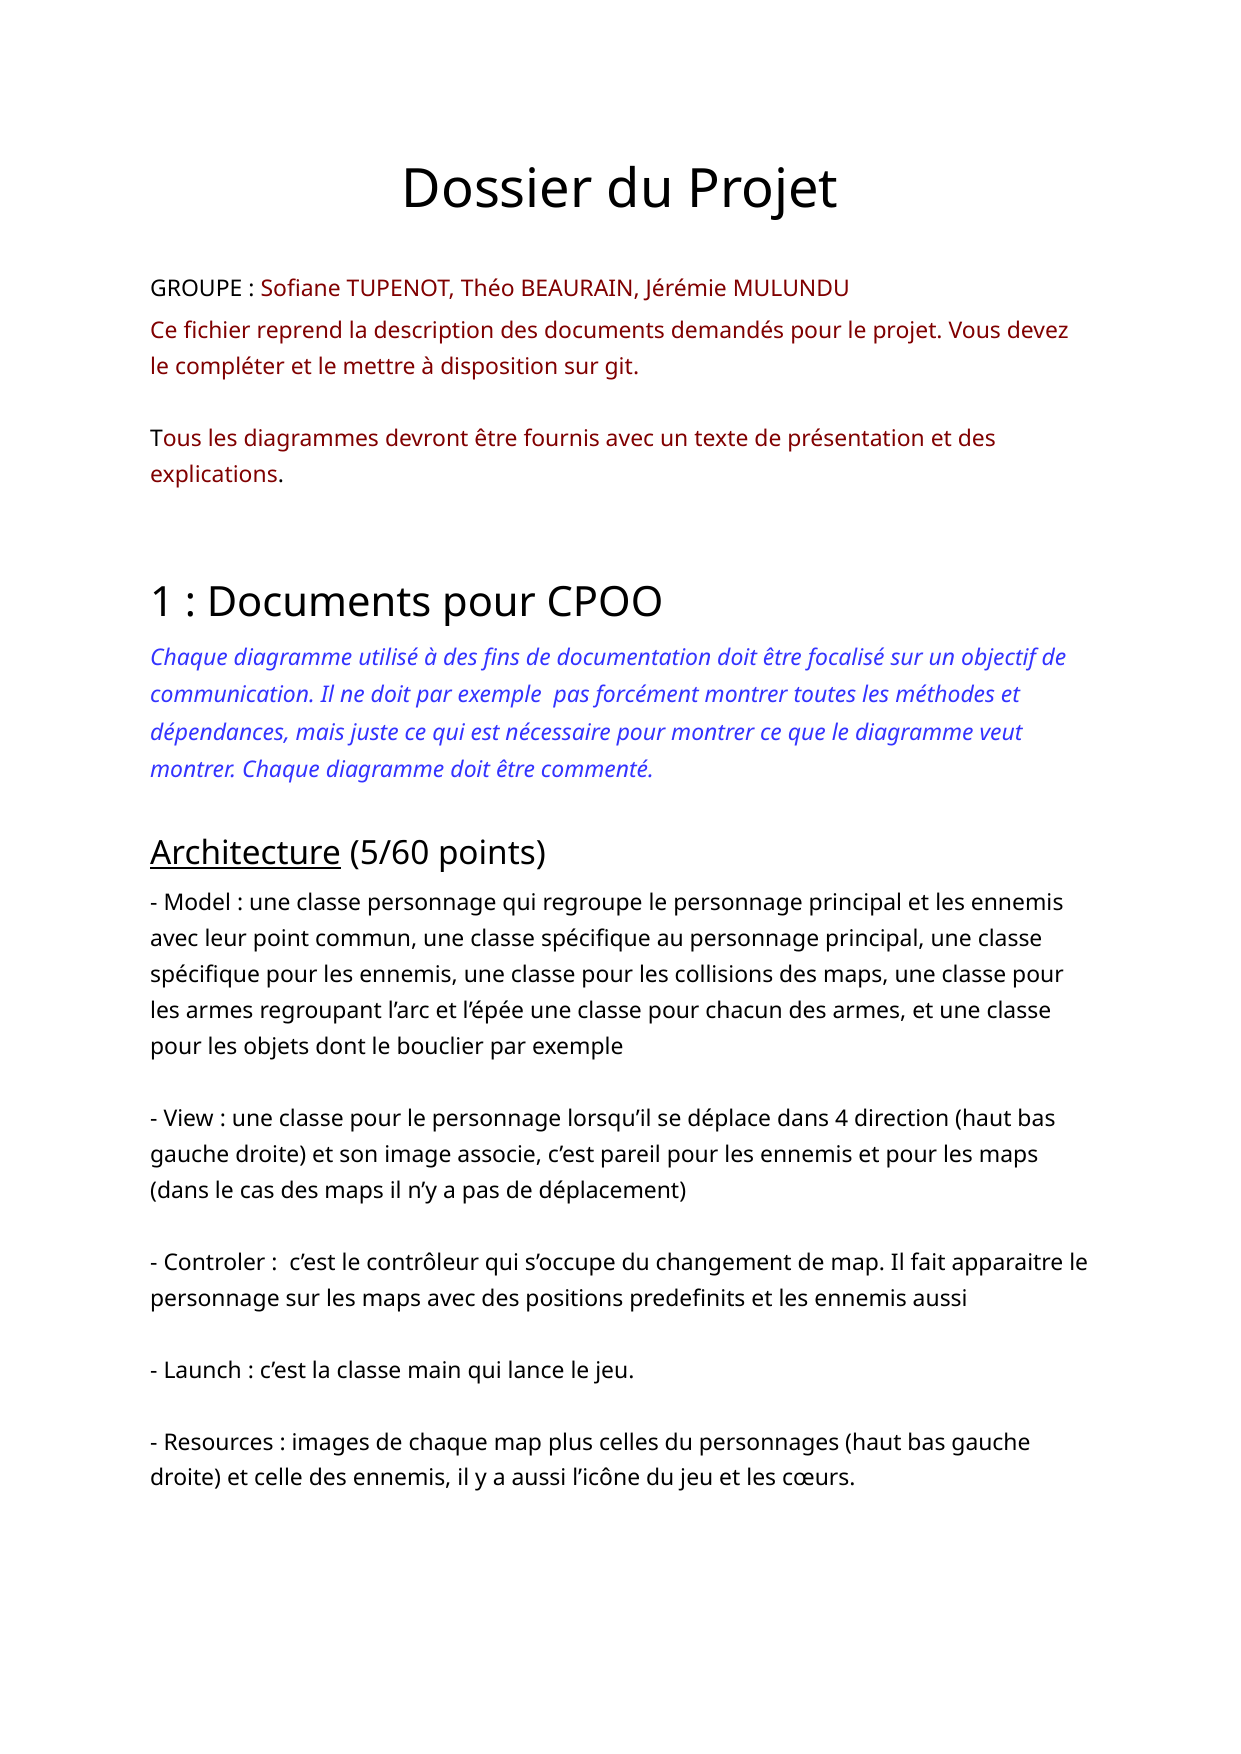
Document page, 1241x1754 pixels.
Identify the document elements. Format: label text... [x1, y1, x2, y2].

subtitle Architecture (5/60 points) [150, 828, 1090, 874]
text Chaque diagramme utilisé à des fins de documentation doit être focalisé sur un objectif de communication. Il ne doit par exemple pas forcément montrer toutes les méthodes et dépendances, mais juste ce qui est nécessaire pour montrer ce que le diagramme veut montrer. Chaque diagramme doit être commenté. [150, 641, 1090, 785]
text - View : une classe pour le personnage lorsqu’il se déplace dans 4 direction (haut bas gauche droite) et son image associe, c’est pareil pour les ennemis et pour les maps (dans le cas des maps il n’y a pas de déplacement) [150, 1102, 1090, 1205]
text Tous les diagrammes devront être fournis avec un texte de présentation et des explications. [150, 422, 1090, 489]
text - Launch : c’est la classe main qui lance le jeu. [150, 1353, 1090, 1385]
text - Model : une classe personnage qui regroupe le personnage principal et les ennemis avec leur point commun, une classe spécifique au personnage principal, une classe spécifique pour les ennemis, une classe pour les collisions des maps, une classe pour les armes regroupant l’arc et l’épée une classe pour chacun des armes, et une classe pour les objets dont le bouclier par exemple [150, 886, 1090, 1061]
title Dossier du Projet [150, 150, 1090, 224]
text GROUPE : Sofiane TUPENOT, Théo BEAURAIN, Jérémie MULUNDU [150, 272, 1090, 303]
subtitle 1 : Documents pour CPOO [150, 572, 1090, 628]
text Ce fichier reprend la description des documents demandés pour le projet. Vous devez le compléter et le mettre à disposition sur git. [150, 314, 1090, 382]
text - Controler : c’est le contrôleur qui s’occupe du changement de map. Il fait apparaitre le personnage sur les maps avec des positions predefinits et les ennemis aussi [150, 1246, 1090, 1313]
text - Resources : images de chaque map plus celles du personnages (haut bas gauche droite) et celle des ennemis, il y a aussi l’icône du jeu et les cœurs. [150, 1425, 1090, 1493]
